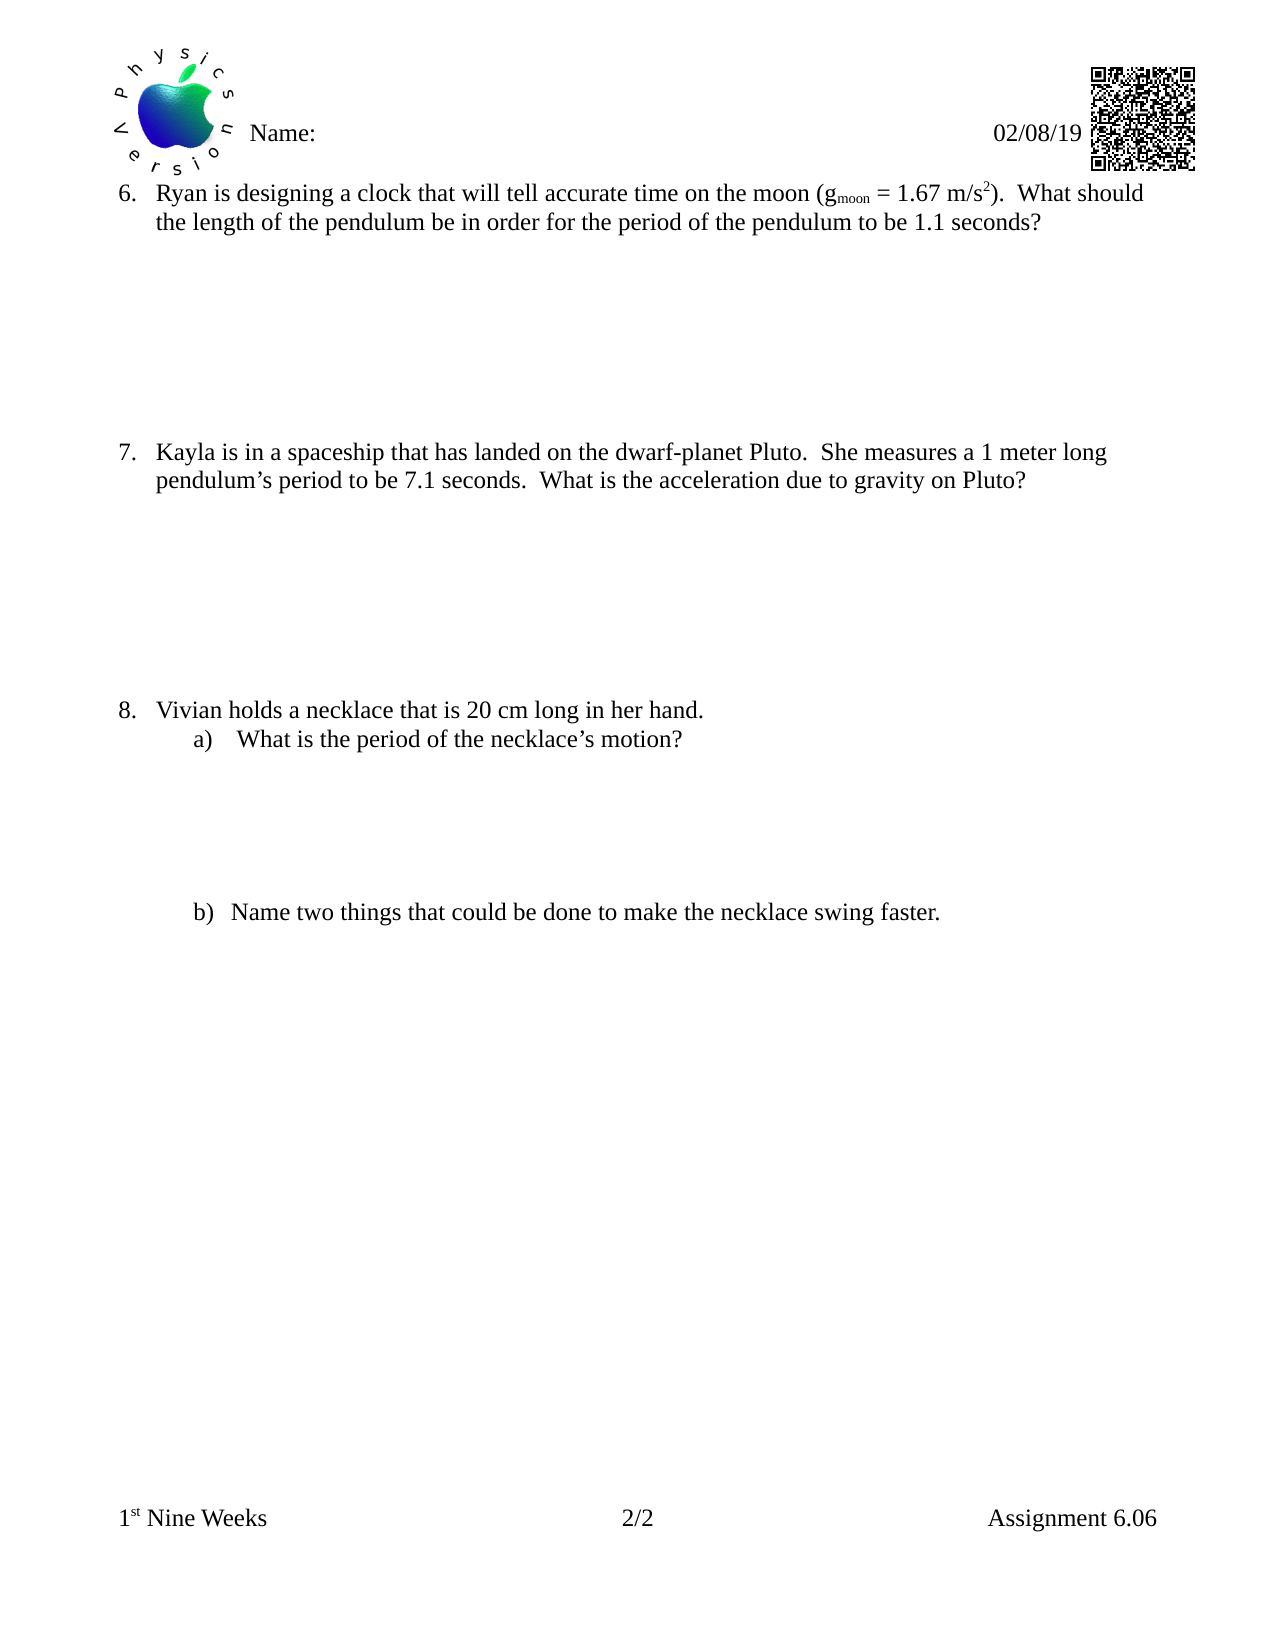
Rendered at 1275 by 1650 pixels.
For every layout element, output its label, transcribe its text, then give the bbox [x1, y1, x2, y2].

list What is the period of the necklace’s motion? [193, 724, 1157, 753]
list Kayla is in a spaceship that has landed on the dwarf-planet Pluto. She measures a 1 meter long pendulum’s period to be 7.1 seconds. What is the acceleration due to gravity on Pluto? [118, 437, 1157, 494]
picture [113, 48, 234, 176]
list Vivian holds a necklace that is 20 cm long in her hand. [118, 696, 1157, 724]
list Ryan is designing a clock that will tell accurate time on the moon (gmoon = 1.67 m/s2). What should the length of the pendulum be in order for the period of the pendulum to be 1.1 seconds? [118, 176, 1157, 236]
list Name two things that could be done to make the necklace swing faster. [193, 897, 1157, 926]
picture [1082, 58, 1203, 179]
